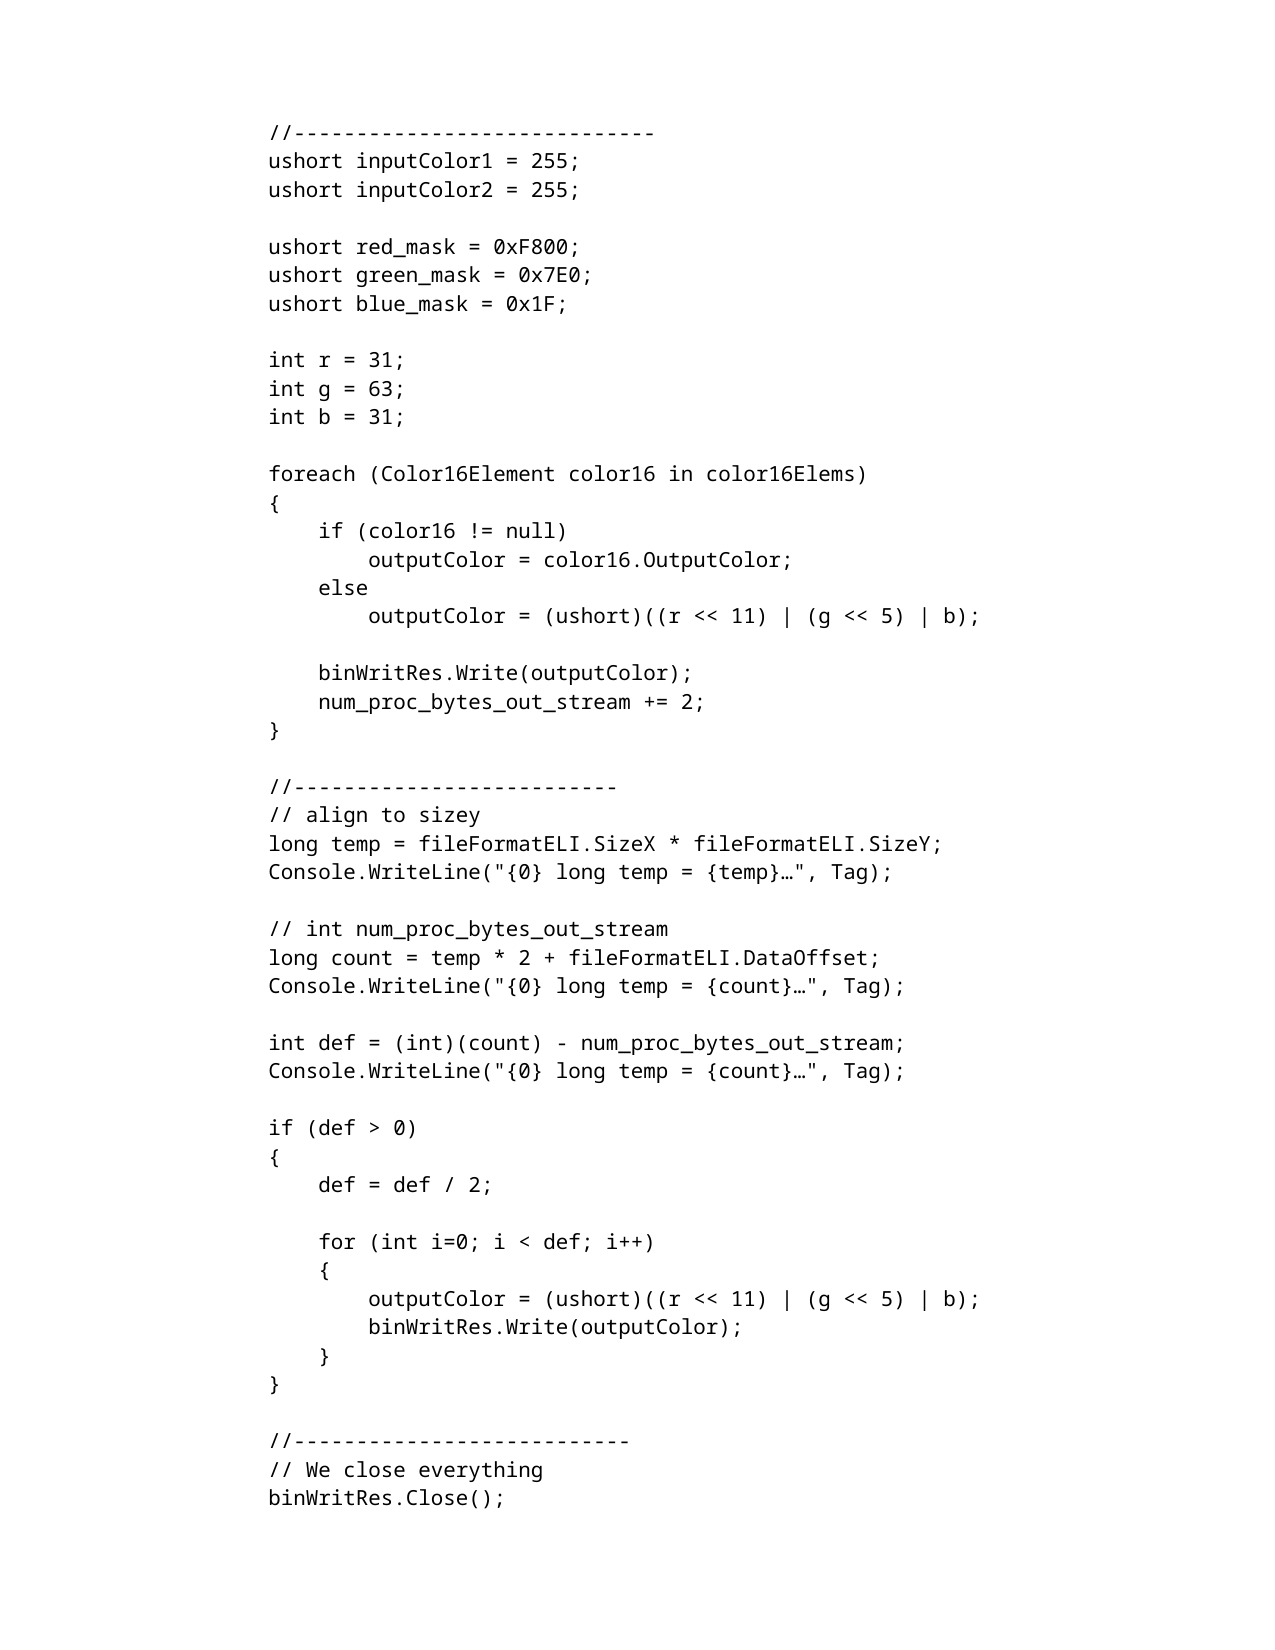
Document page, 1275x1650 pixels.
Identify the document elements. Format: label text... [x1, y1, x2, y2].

text ushort green_mask = 0x7E0; [118, 260, 1157, 289]
text outputColor = color16.OutputColor; [118, 545, 1157, 573]
text { [118, 1142, 1157, 1170]
text //-------------------------- [118, 772, 1157, 801]
text } [118, 1369, 1157, 1398]
text } [118, 715, 1157, 744]
text ushort red_mask = 0xF800; [118, 232, 1157, 260]
text def = def / 2; [118, 1170, 1157, 1199]
text binWritRes.Write(outputColor); [118, 1312, 1157, 1341]
text if (color16 != null) [118, 516, 1157, 545]
text if (def > 0) [118, 1113, 1157, 1142]
text for (int i=0; i < def; i++) [118, 1227, 1157, 1256]
text // int num_proc_bytes_out_stream [118, 914, 1157, 943]
text binWritRes.Write(outputColor); [118, 658, 1157, 687]
text // We close everything [118, 1455, 1157, 1483]
text long count = temp * 2 + fileFormatELI.DataOffset; [118, 943, 1157, 971]
text int g = 63; [118, 374, 1157, 402]
text outputColor = (ushort)((r << 11) | (g << 5) | b); [118, 602, 1157, 630]
text ushort blue_mask = 0x1F; [118, 289, 1157, 317]
text Console.WriteLine("{0} long temp = {count}…", Tag); [118, 971, 1157, 1000]
text { [118, 488, 1157, 516]
text Console.WriteLine("{0} long temp = {temp}…", Tag); [118, 857, 1157, 886]
text //--------------------------- [118, 1426, 1157, 1455]
text } [118, 1341, 1157, 1369]
text long temp = fileFormatELI.SizeX * fileFormatELI.SizeY; [118, 829, 1157, 857]
text outputColor = (ushort)((r << 11) | (g << 5) | b); [118, 1284, 1157, 1312]
text else [118, 573, 1157, 602]
text Console.WriteLine("{0} long temp = {count}…", Tag); [118, 1057, 1157, 1085]
text num_proc_bytes_out_stream += 2; [118, 687, 1157, 715]
text binWritRes.Close(); [118, 1483, 1157, 1512]
text // align to sizeу [118, 801, 1157, 829]
text ushort inputColor1 = 255; [118, 147, 1157, 175]
text int def = (int)(count) - num_proc_bytes_out_stream; [118, 1028, 1157, 1057]
text foreach (Color16Element color16 in color16Elems) [118, 459, 1157, 488]
text { [118, 1256, 1157, 1284]
text ushort inputColor2 = 255; [118, 175, 1157, 203]
text int b = 31; [118, 402, 1157, 431]
text //----------------------------- [118, 118, 1157, 147]
text int r = 31; [118, 346, 1157, 374]
